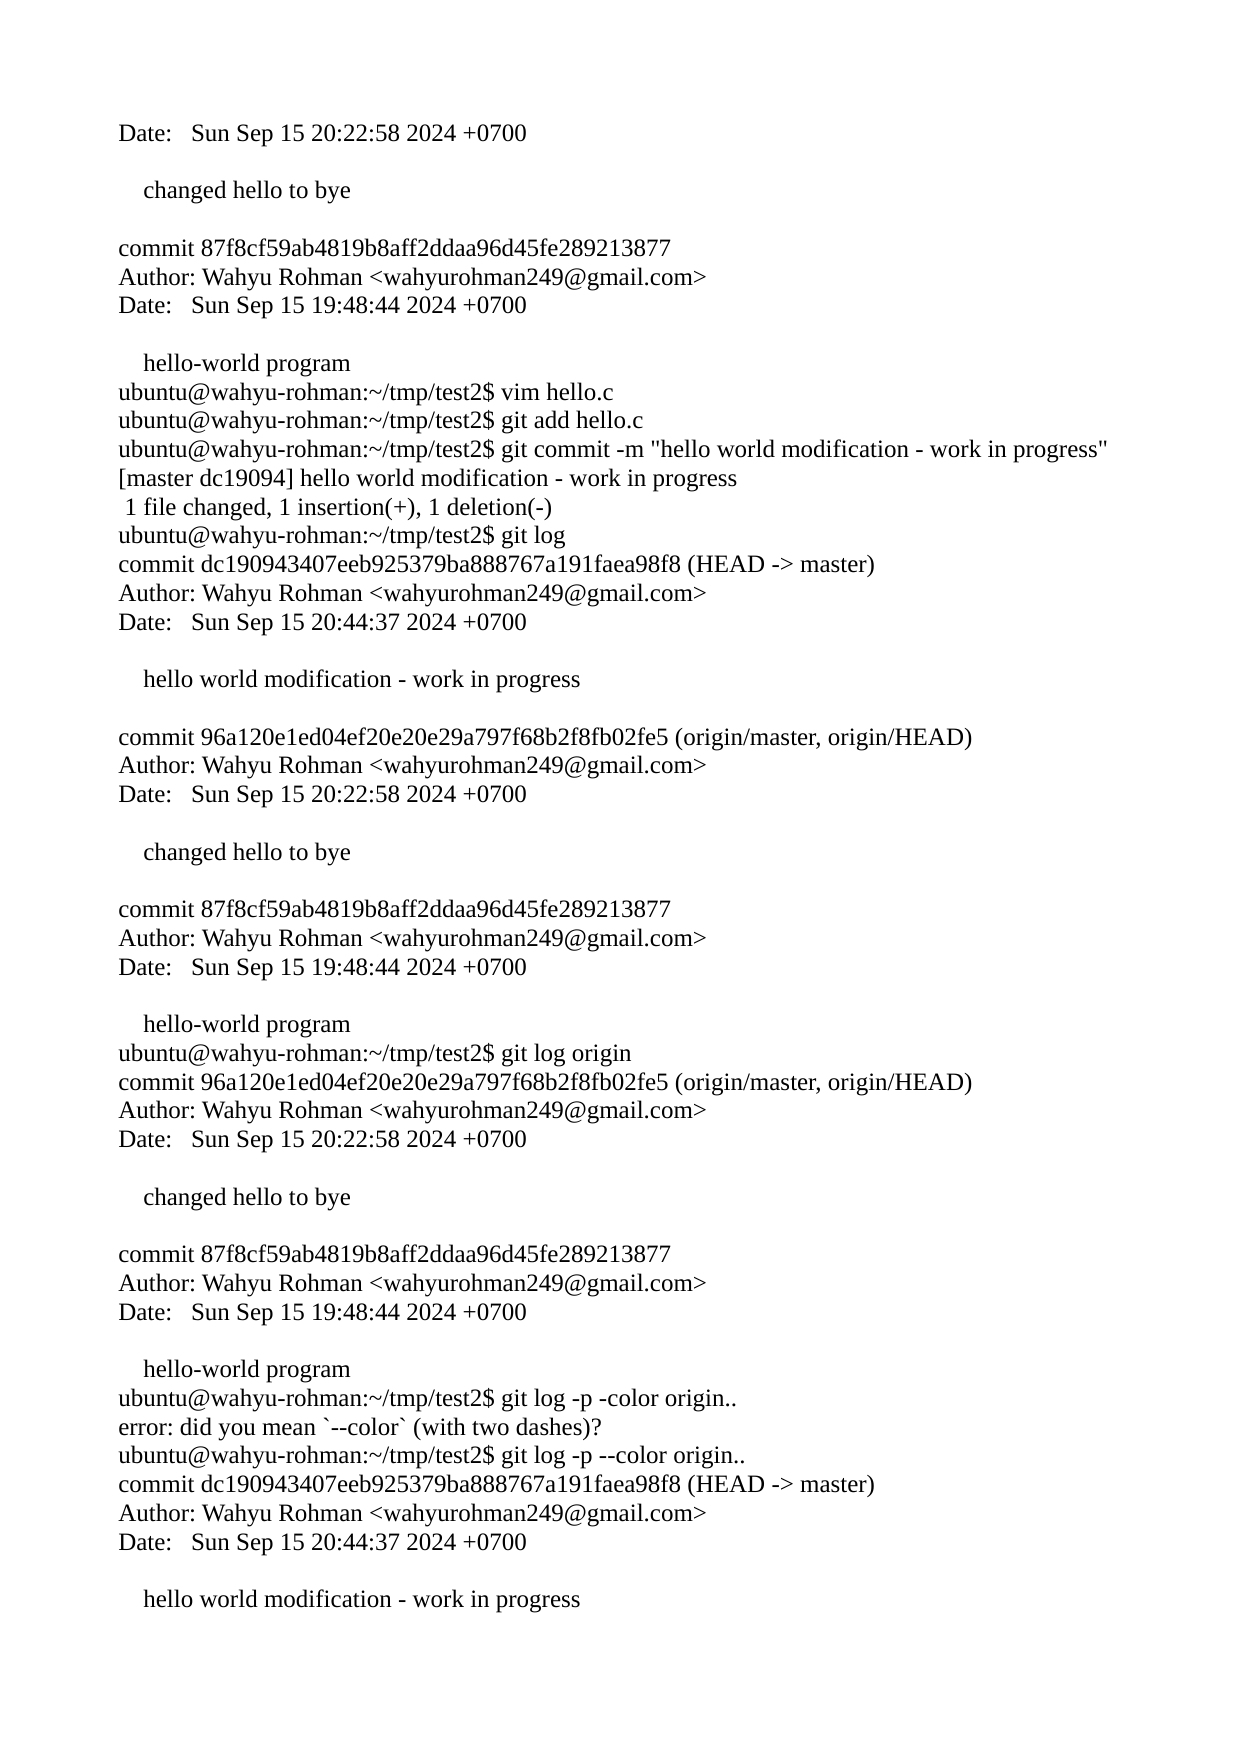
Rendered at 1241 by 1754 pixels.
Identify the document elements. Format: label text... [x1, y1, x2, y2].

text Author: Wahyu Rohman <wahyurohman249@gmail.com> [118, 1096, 1122, 1124]
text commit 87f8cf59ab4819b8aff2ddaa96d45fe289213877 [118, 894, 1122, 923]
text ubuntu@wahyu-rohman:~/tmp/test2$ git add hello.c [118, 406, 1122, 434]
text hello-world program [118, 348, 1122, 377]
text Author: Wahyu Rohman <wahyurohman249@gmail.com> [118, 751, 1122, 779]
text hello world modification - work in progress [118, 1584, 1122, 1613]
text ubuntu@wahyu-rohman:~/tmp/test2$ git log -p -color origin.. [118, 1383, 1122, 1412]
text Date: Sun Sep 15 20:22:58 2024 +0700 [118, 779, 1122, 808]
text ubuntu@wahyu-rohman:~/tmp/test2$ git log -p --color origin.. [118, 1441, 1122, 1469]
text Date: Sun Sep 15 20:22:58 2024 +0700 [118, 118, 1122, 147]
text [master dc19094] hello world modification - work in progress [118, 463, 1122, 492]
text commit 87f8cf59ab4819b8aff2ddaa96d45fe289213877 [118, 1239, 1122, 1268]
text changed hello to bye [118, 176, 1122, 204]
text hello-world program [118, 1354, 1122, 1383]
text Date: Sun Sep 15 20:22:58 2024 +0700 [118, 1124, 1122, 1153]
text Date: Sun Sep 15 19:48:44 2024 +0700 [118, 291, 1122, 319]
text changed hello to bye [118, 837, 1122, 866]
text Author: Wahyu Rohman <wahyurohman249@gmail.com> [118, 1498, 1122, 1527]
text commit dc190943407eeb925379ba888767a191faea98f8 (HEAD -> master) [118, 549, 1122, 578]
text changed hello to bye [118, 1182, 1122, 1211]
text ubuntu@wahyu-rohman:~/tmp/test2$ vim hello.c [118, 377, 1122, 406]
text commit 96a120e1ed04ef20e20e29a797f68b2f8fb02fe5 (origin/master, origin/HEAD) [118, 722, 1122, 751]
text Date: Sun Sep 15 19:48:44 2024 +0700 [118, 952, 1122, 981]
text Date: Sun Sep 15 19:48:44 2024 +0700 [118, 1297, 1122, 1326]
text commit 96a120e1ed04ef20e20e29a797f68b2f8fb02fe5 (origin/master, origin/HEAD) [118, 1067, 1122, 1096]
text Date: Sun Sep 15 20:44:37 2024 +0700 [118, 1527, 1122, 1556]
text Author: Wahyu Rohman <wahyurohman249@gmail.com> [118, 578, 1122, 607]
text hello world modification - work in progress [118, 664, 1122, 693]
text Author: Wahyu Rohman <wahyurohman249@gmail.com> [118, 1268, 1122, 1297]
text commit dc190943407eeb925379ba888767a191faea98f8 (HEAD -> master) [118, 1469, 1122, 1498]
text ubuntu@wahyu-rohman:~/tmp/test2$ git commit -m "hello world modification - work in progress" [118, 434, 1122, 463]
text error: did you mean `--color` (with two dashes)? [118, 1412, 1122, 1441]
text Author: Wahyu Rohman <wahyurohman249@gmail.com> [118, 262, 1122, 291]
text hello-world program [118, 1009, 1122, 1038]
text commit 87f8cf59ab4819b8aff2ddaa96d45fe289213877 [118, 233, 1122, 262]
text ubuntu@wahyu-rohman:~/tmp/test2$ git log origin [118, 1038, 1122, 1067]
text ubuntu@wahyu-rohman:~/tmp/test2$ git log [118, 521, 1122, 549]
text 1 file changed, 1 insertion(+), 1 deletion(-) [118, 492, 1122, 521]
text Date: Sun Sep 15 20:44:37 2024 +0700 [118, 607, 1122, 636]
text Author: Wahyu Rohman <wahyurohman249@gmail.com> [118, 923, 1122, 952]
